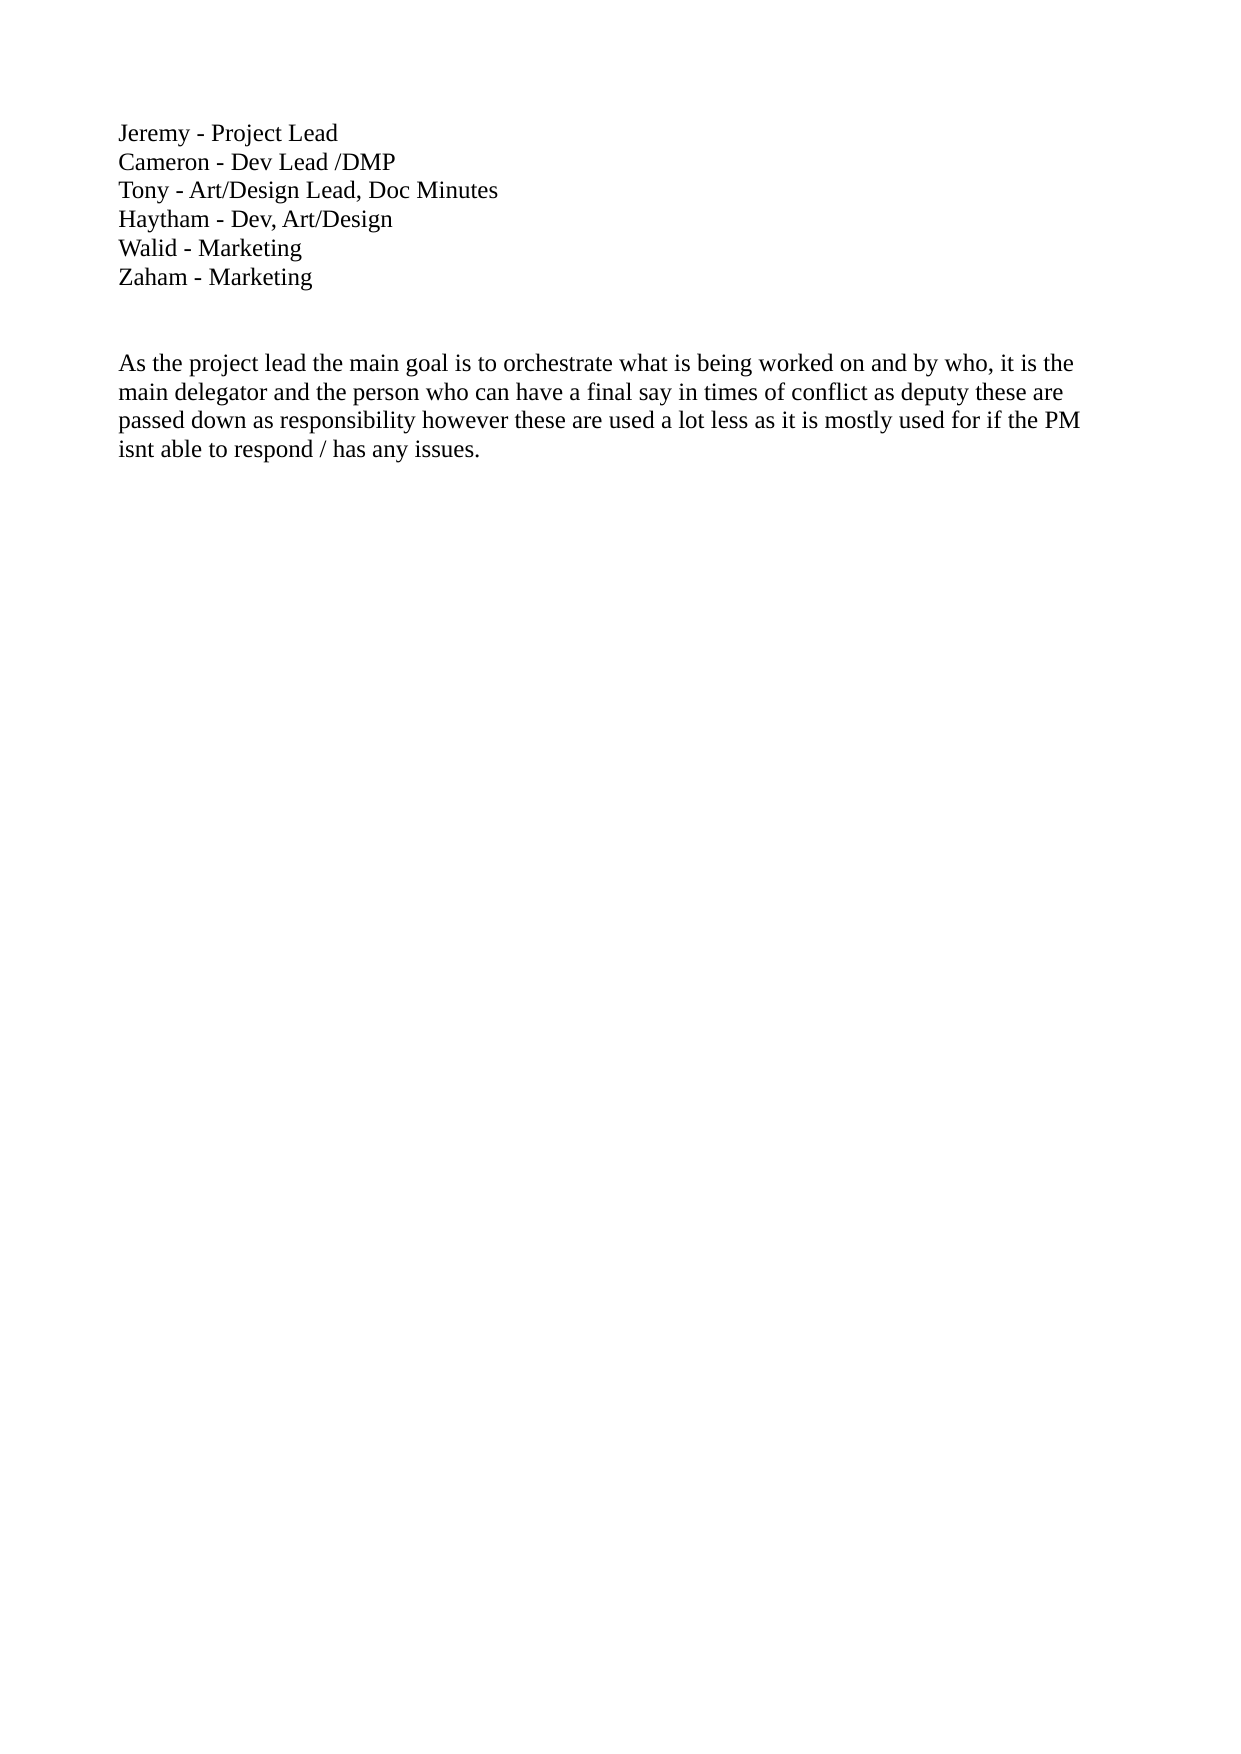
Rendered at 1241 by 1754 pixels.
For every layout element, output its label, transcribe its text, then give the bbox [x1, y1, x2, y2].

text Zaham - Marketing [118, 262, 1122, 291]
text As the project lead the main goal is to orchestrate what is being worked on and by who, it is the main delegator and the person who can have a final say in times of conflict as deputy these are passed down as responsibility however these are used a lot less as it is mostly used for if the PM isnt able to respond / has any issues. [118, 348, 1122, 463]
text Haytham - Dev, Art/Design [118, 204, 1122, 233]
text Jeremy - Project Lead [118, 118, 1122, 147]
text Cameron - Dev Lead /DMP [118, 147, 1122, 176]
text Walid - Marketing [118, 233, 1122, 262]
text Tony - Art/Design Lead, Doc Minutes [118, 176, 1122, 204]
